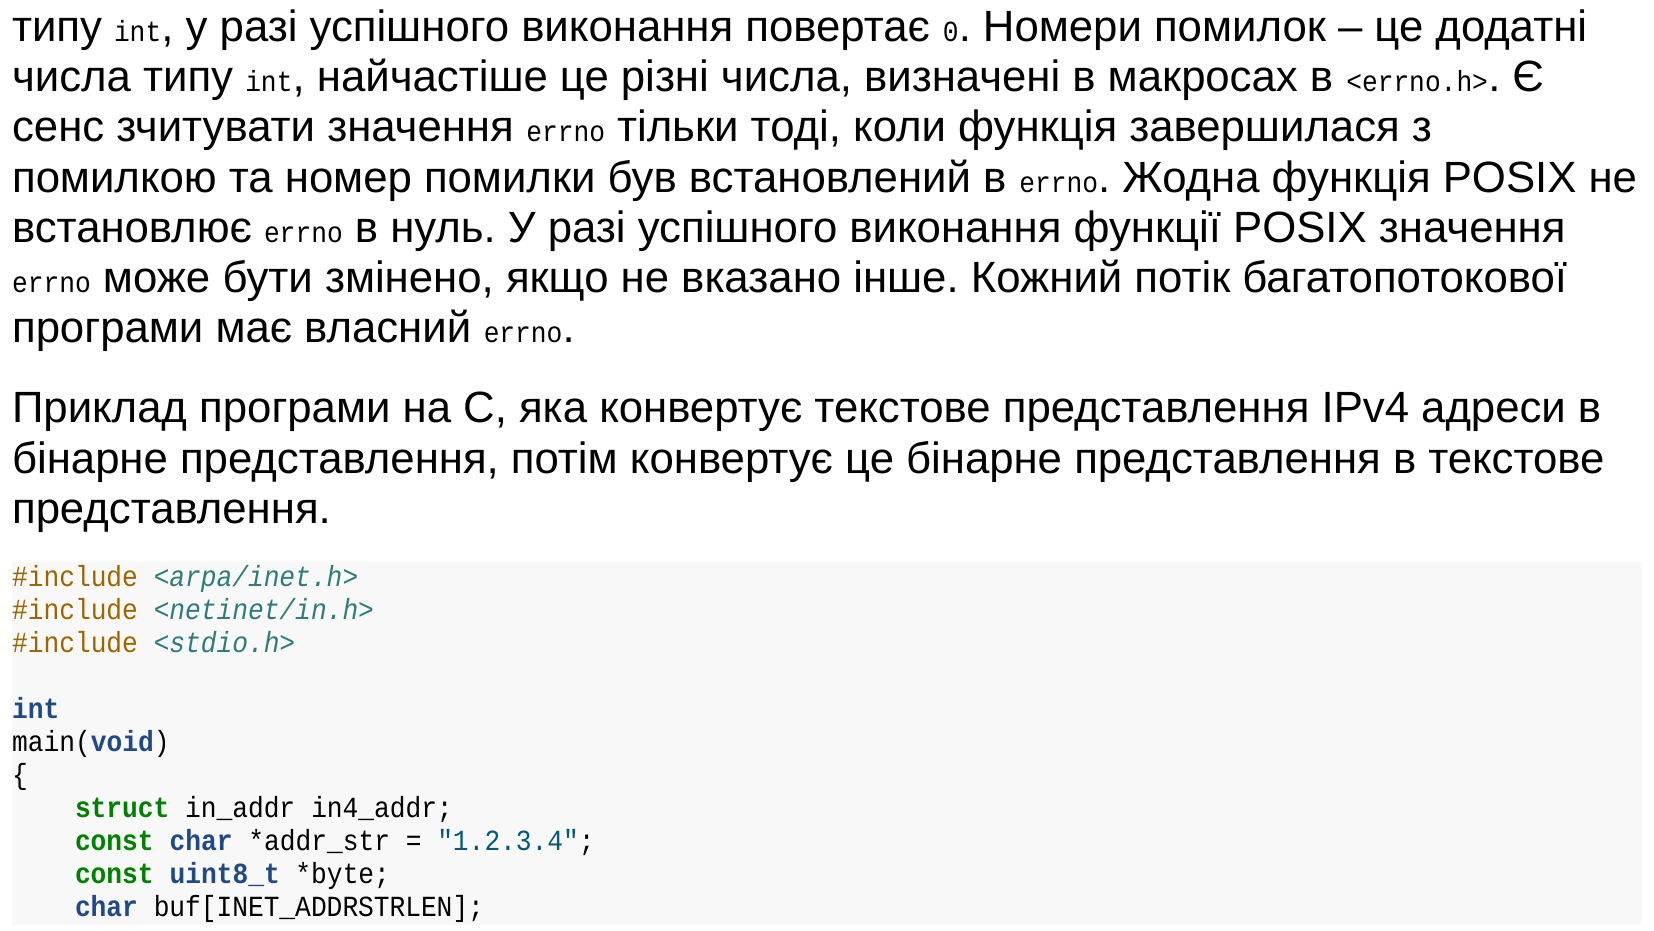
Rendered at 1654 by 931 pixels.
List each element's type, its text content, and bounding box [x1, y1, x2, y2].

text main(void) [12, 727, 1642, 760]
text const char *addr_str = "1.2.3.4"; [12, 826, 1642, 859]
text struct in_addr in4_addr; [12, 793, 1642, 826]
text int [12, 694, 1642, 727]
text const uint8_t *byte; [12, 859, 1642, 892]
text #include <arpa/inet.h> [12, 562, 1642, 595]
text типу int, у разі успішного виконання повертає 0. Номери помилок – це додатні числа типу int, найчастіше це різні числа, визначені в макросах в <errno.h>. Є сенс зчитувати значення errno тільки тоді, коли функція завершилася з помилкою та номер помилки був встановлений в errno. Жодна функція POSIX не встановлює errno в нуль. У разі успішного виконання функції POSIX значення errno може бути змінено, якщо не вказано інше. Кожний потік багатопотокової програми має власний errno. [12, 0, 1642, 352]
text Приклад програми на C, яка конвертує текстове представлення IPv4 адреси в бінарне представлення, потім конвертує це бінарне представлення в текстове представлення. [12, 382, 1642, 533]
text { [12, 760, 1642, 793]
text #include <netinet/in.h> [12, 595, 1642, 628]
text #include <stdio.h> [12, 628, 1642, 661]
text char buf[INET_ADDRSTRLEN]; [12, 892, 1642, 925]
